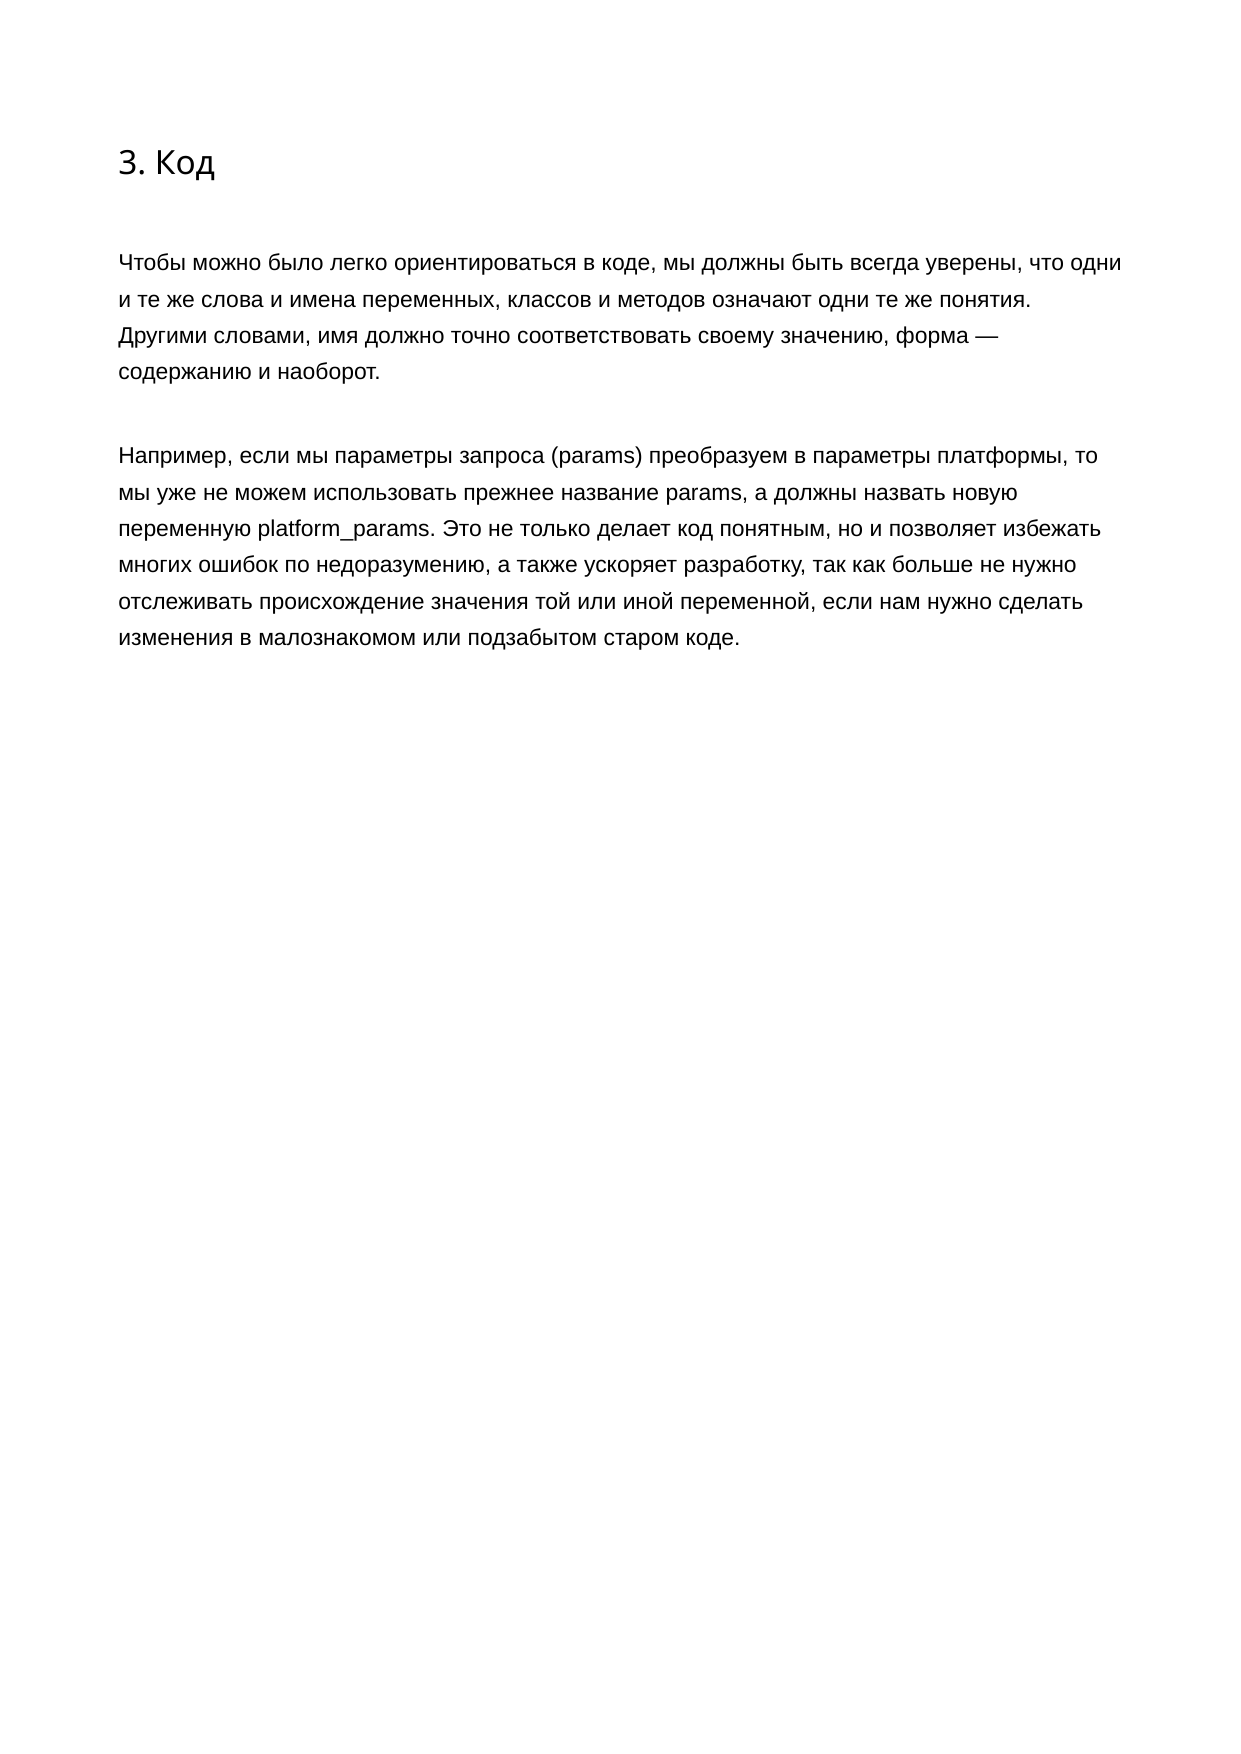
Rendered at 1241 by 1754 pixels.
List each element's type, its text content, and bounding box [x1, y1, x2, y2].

subtitle 3. Код [118, 139, 1122, 184]
text Например, если мы параметры запроса (params) преобразуем в параметры платформы, то мы уже не можем использовать прежнее название params, а должны назвать новую переменную platform_params. Это не только делает код понятным, но и позволяет избежать многих ошибок по недоразумению, а также ускоряет разработку, так как больше не нужно отслеживать происхождение значения той или иной переменной, если нам нужно сделать изменения в малознакомом или подзабытом старом коде. [118, 442, 1122, 650]
text Чтобы можно было легко ориентироваться в коде, мы должны быть всегда уверены, что одни и те же слова и имена переменных, классов и методов означают одни те же понятия. Другими словами, имя должно точно соответствовать своему значению, форма — содержанию и наоборот. [118, 249, 1122, 384]
